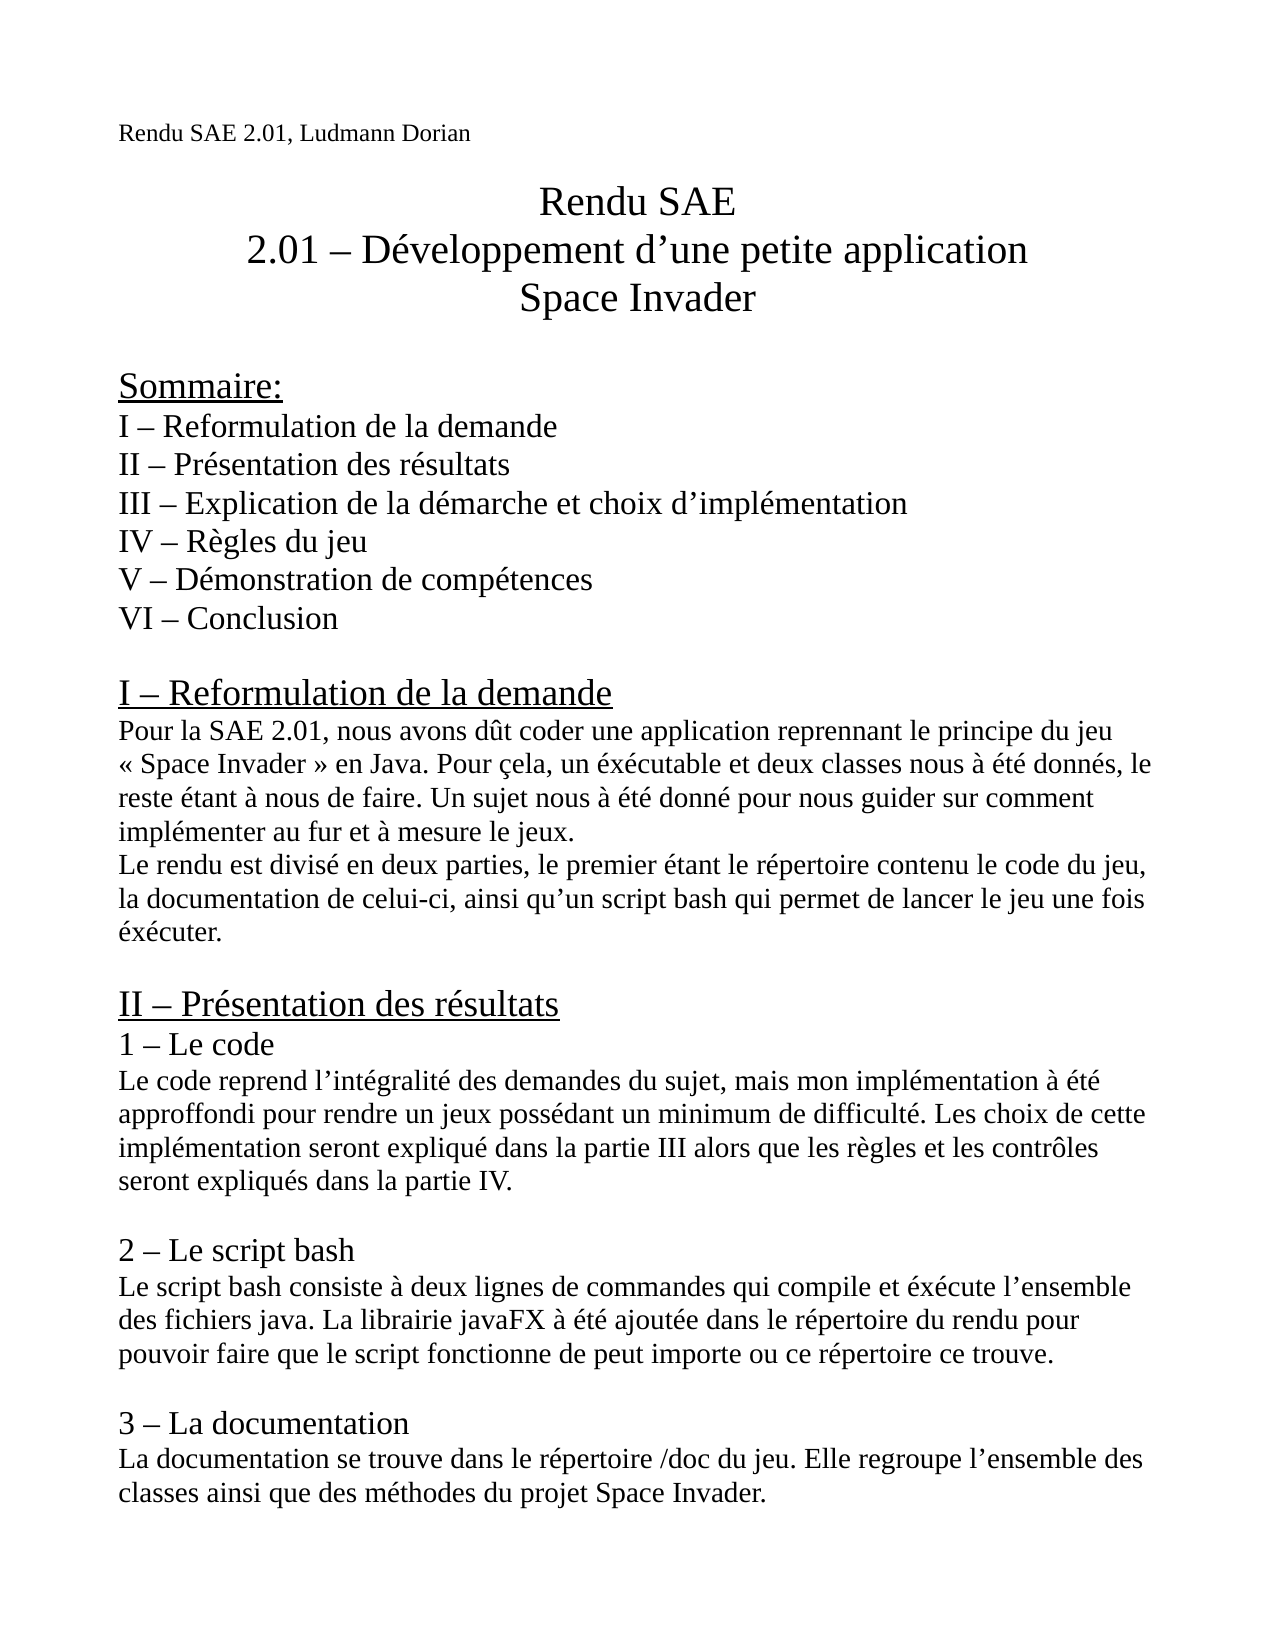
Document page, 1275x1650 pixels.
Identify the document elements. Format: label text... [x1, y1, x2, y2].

text Space Invader [118, 272, 1157, 320]
text Le code reprend l’intégralité des demandes du sujet, mais mon implémentation à été approffondi pour rendre un jeux possédant un minimum de difficulté. Les choix de cette implémentation seront expliqué dans la partie III alors que les règles et les contrôles seront expliqués dans la partie IV. [118, 1063, 1157, 1197]
text Le script bash consiste à deux lignes de commandes qui compile et éxécute l’ensemble des fichiers java. La librairie javaFX à été ajoutée dans le répertoire du rendu pour pouvoir faire que le script fonctionne de peut importe ou ce répertoire ce trouve. [118, 1269, 1157, 1369]
text La documentation se trouve dans le répertoire /doc du jeu. Elle regroupe l’ensemble des classes ainsi que des méthodes du projet Space Invader. [118, 1441, 1157, 1508]
text II – Présentation des résultats III – Explication de la démarche et choix d’implémentation IV – Règles du jeu V – Démonstration de compétences [118, 445, 1157, 598]
text I – Reformulation de la demande [118, 406, 1157, 445]
text 2 – Le script bash [118, 1231, 1157, 1269]
text Sommaire: [118, 363, 1157, 406]
text I – Reformulation de la demande [118, 670, 1157, 713]
text 3 – La documentation [118, 1403, 1157, 1441]
text 2.01 – Développement d’une petite application [118, 224, 1157, 272]
text VI – Conclusion [118, 598, 1157, 636]
text 1 – Le code [118, 1024, 1157, 1063]
text Rendu SAE [118, 176, 1157, 224]
text Pour la SAE 2.01, nous avons dût coder une application reprennant le principe du jeu « Space Invader » en Java. Pour çela, un éxécutable et deux classes nous à été donnés, le reste étant à nous de faire. Un sujet nous à été donné pour nous guider sur comment implémenter au fur et à mesure le jeux. Le rendu est divisé en deux parties, le premier étant le répertoire contenu le code du jeu, la documentation de celui-ci, ainsi qu’un script bash qui permet de lancer le jeu une fois éxécuter. II – Présentation des résultats [118, 713, 1157, 1024]
